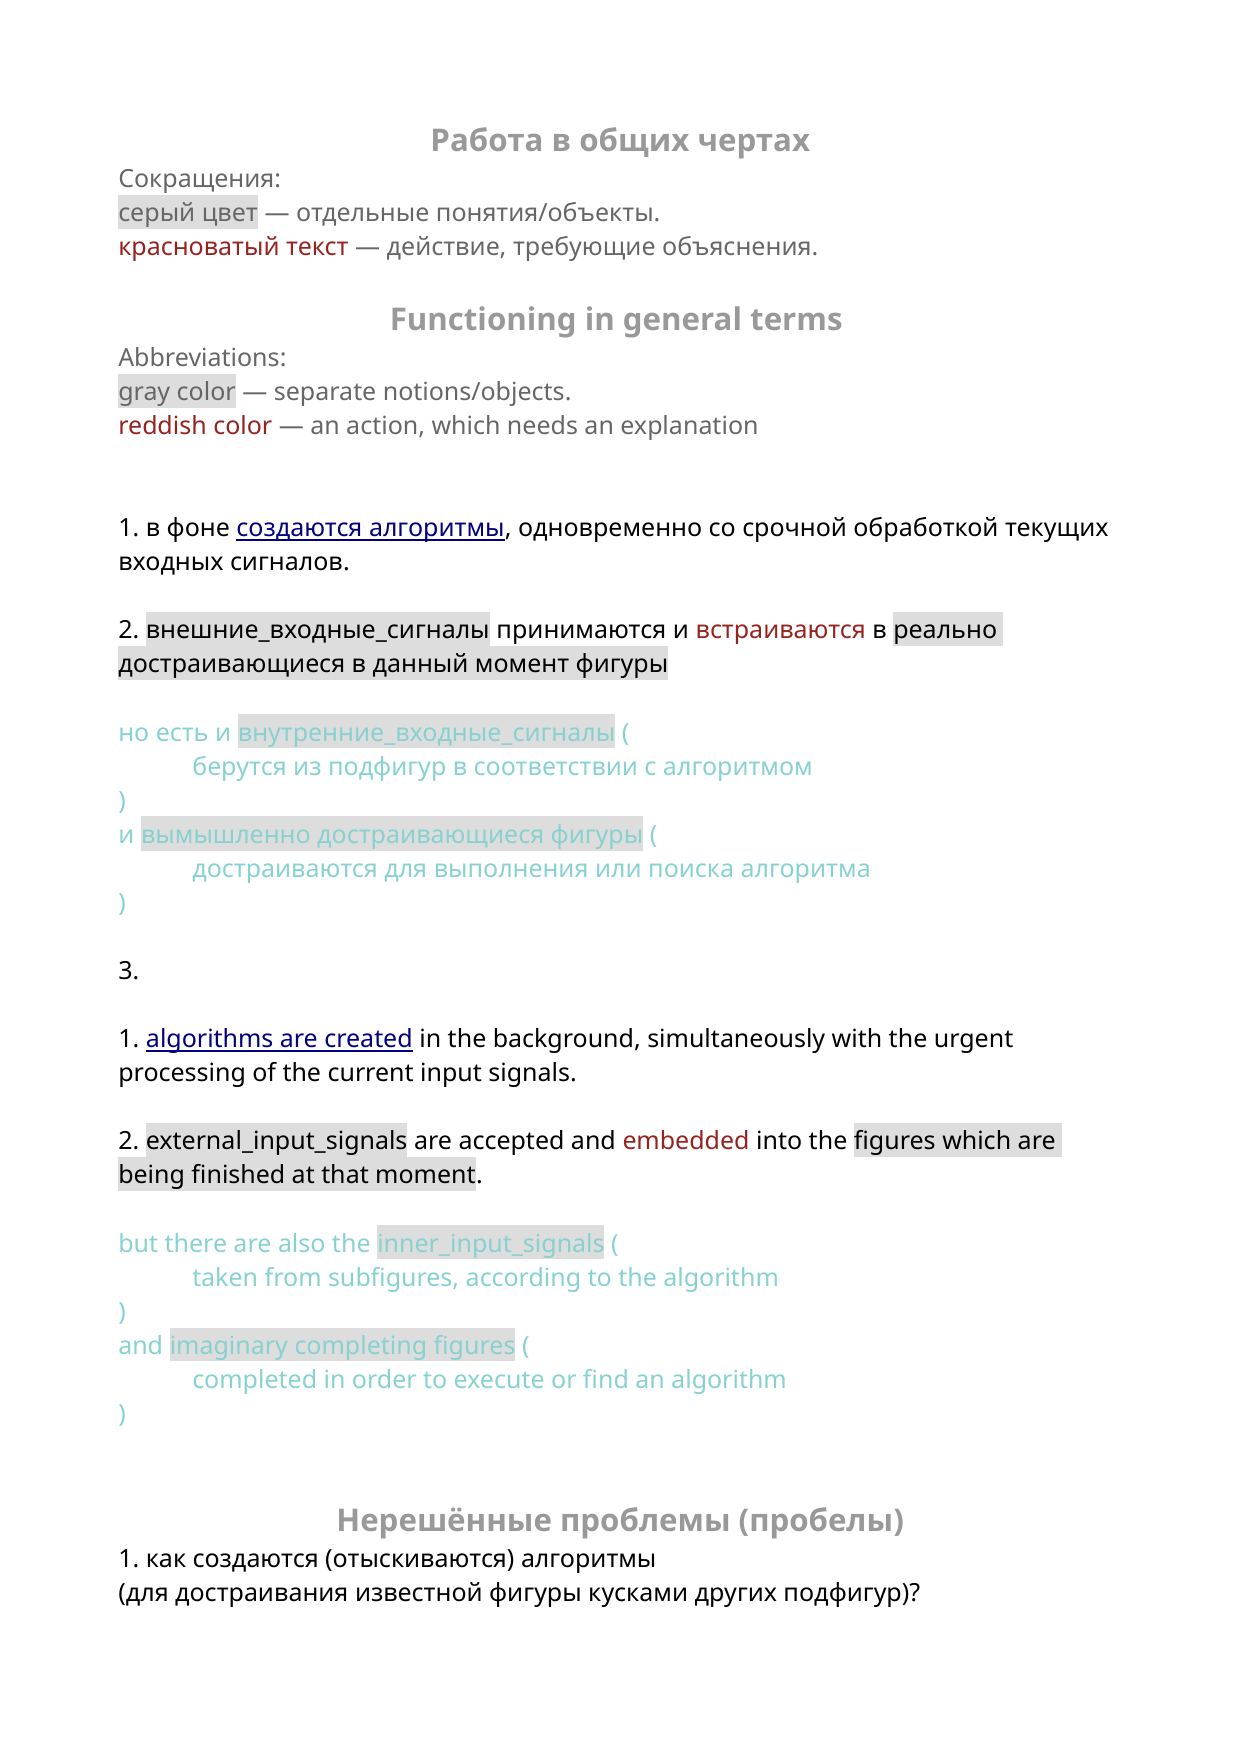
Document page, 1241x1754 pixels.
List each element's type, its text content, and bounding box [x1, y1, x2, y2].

text and imaginary completing figures ( [118, 1327, 1122, 1361]
text ) [118, 1396, 1122, 1429]
text берутся из подфигур в соответствии с алгоритмом [118, 748, 1122, 782]
text (для достраивания известной фигуры кусками других подфигур)? [118, 1574, 1122, 1608]
text и вымышленно достраивающиеся фигуры ( [118, 816, 1122, 851]
text reddish color — an action, which needs an explanation [118, 408, 1122, 442]
text but there are also the inner_input_signals ( [118, 1225, 1122, 1259]
text но есть и внутренние_входные_сигналы ( [118, 714, 1122, 748]
text 1. в фоне создаются алгоритмы, одновременно со срочной обработкой текущих входных сигналов. [118, 510, 1122, 578]
text Abbreviations: [118, 339, 1122, 374]
text Functioning in general terms [118, 297, 1122, 339]
text серый цвет — отдельные понятия/объекты. [118, 195, 1122, 229]
text 2. внешние_входные_сигналы принимаются и встраиваются в реально достраивающиеся в данный момент фигуры [118, 612, 1122, 680]
text 1. как создаются (отыскиваются) алгоритмы [118, 1540, 1122, 1574]
text ) [118, 884, 1122, 919]
text достраиваются для выполнения или поиска алгоритма [118, 851, 1122, 884]
text gray color — separate notions/objects. [118, 374, 1122, 408]
text ) [118, 1293, 1122, 1327]
text Работа в общих чертах [118, 118, 1122, 161]
text 3. [118, 953, 1122, 987]
text ) [118, 782, 1122, 816]
text 1. algorithms are created in the background, simultaneously with the urgent processing of the current input signals. [118, 1021, 1122, 1089]
text Нерешённые проблемы (пробелы) [118, 1498, 1122, 1540]
text Сокращения: [118, 161, 1122, 195]
text 2. external_input_signals are accepted and embedded into the figures which are being finished at that moment. [118, 1123, 1122, 1191]
text completed in order to execute or find an algorithm [118, 1361, 1122, 1396]
text taken from subfigures, according to the algorithm [118, 1259, 1122, 1293]
text красноватый текст — действие, требующие объяснения. [118, 229, 1122, 263]
